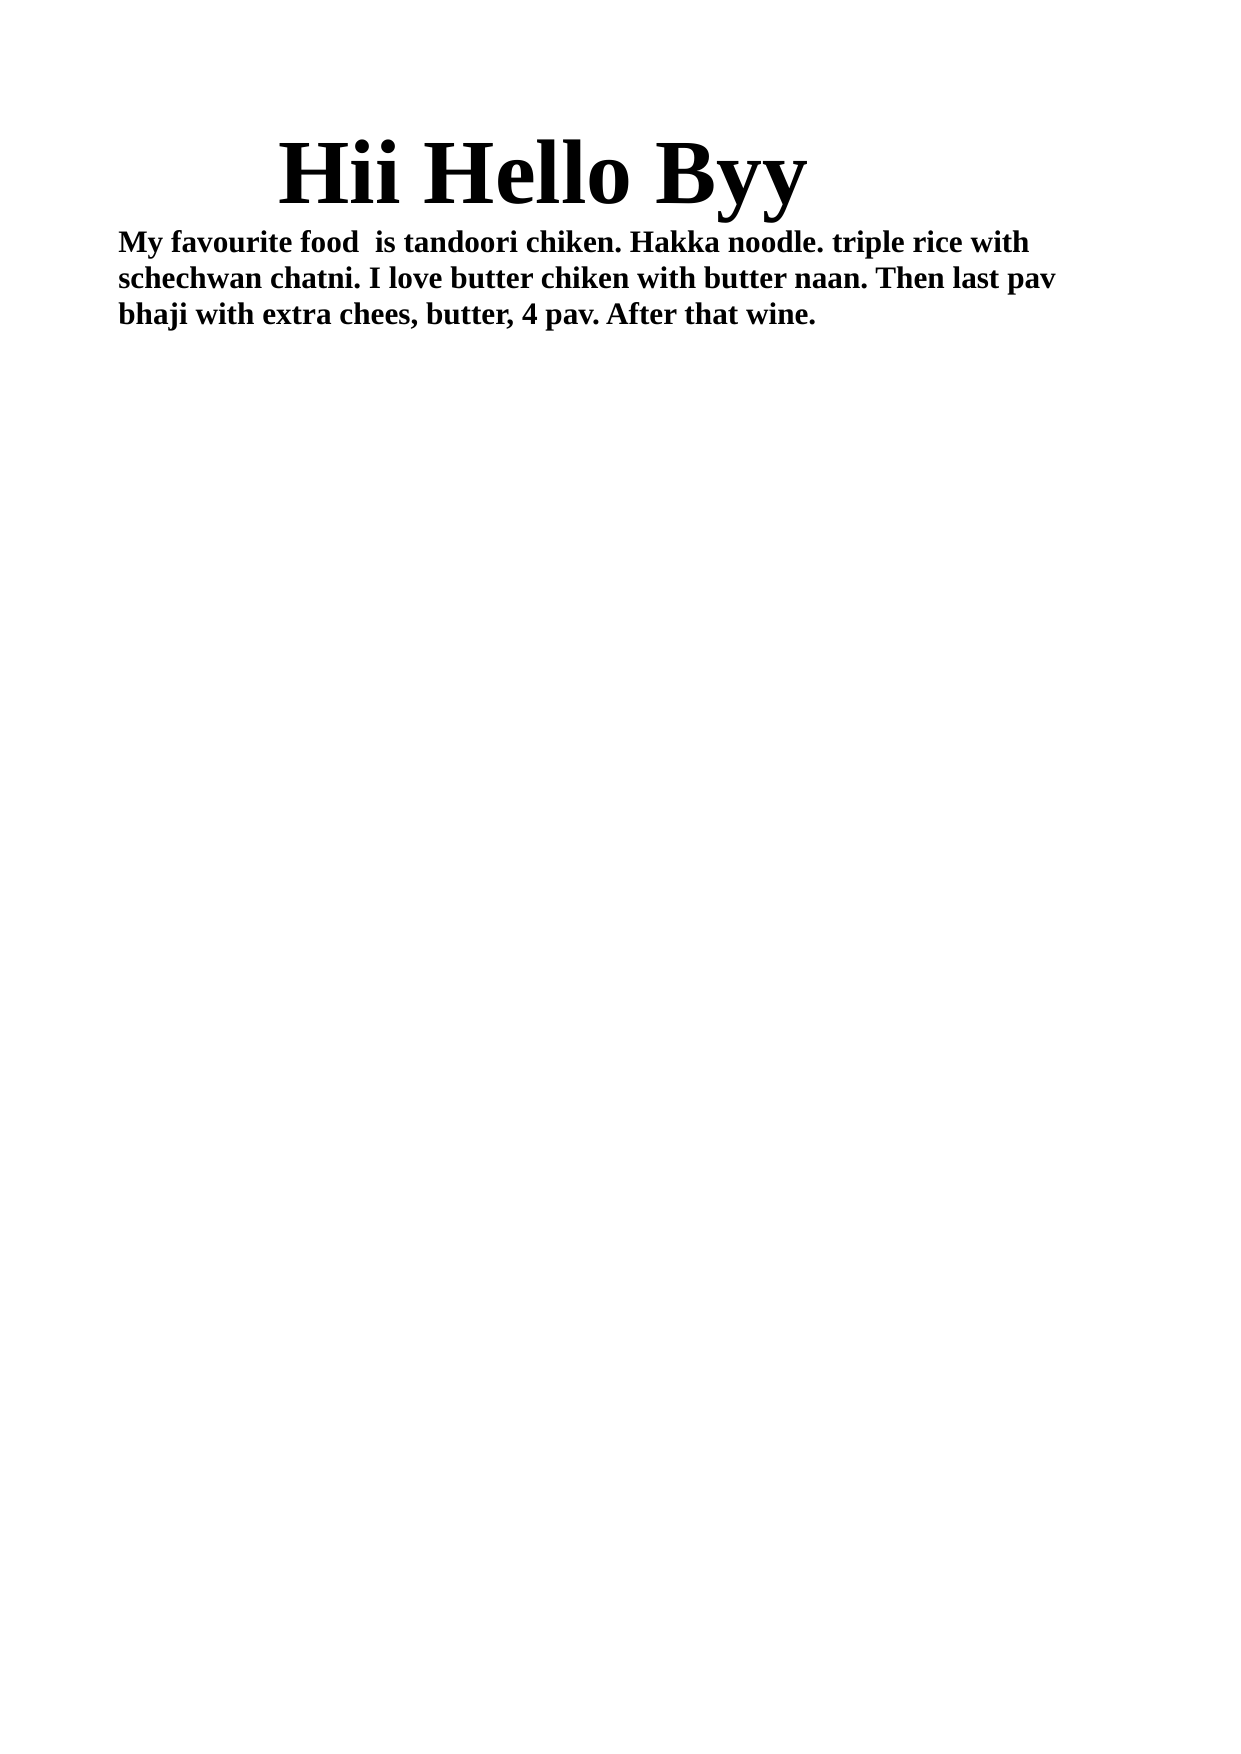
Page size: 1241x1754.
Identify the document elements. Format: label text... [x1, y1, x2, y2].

text Hii Hello Byy [118, 118, 1122, 223]
text My favourite food is tandoori chiken. Hakka noodle. triple rice with schechwan chatni. I love butter chiken with butter naan. Then last pav bhaji with extra chees, butter, 4 pav. After that wine. [118, 223, 1122, 331]
